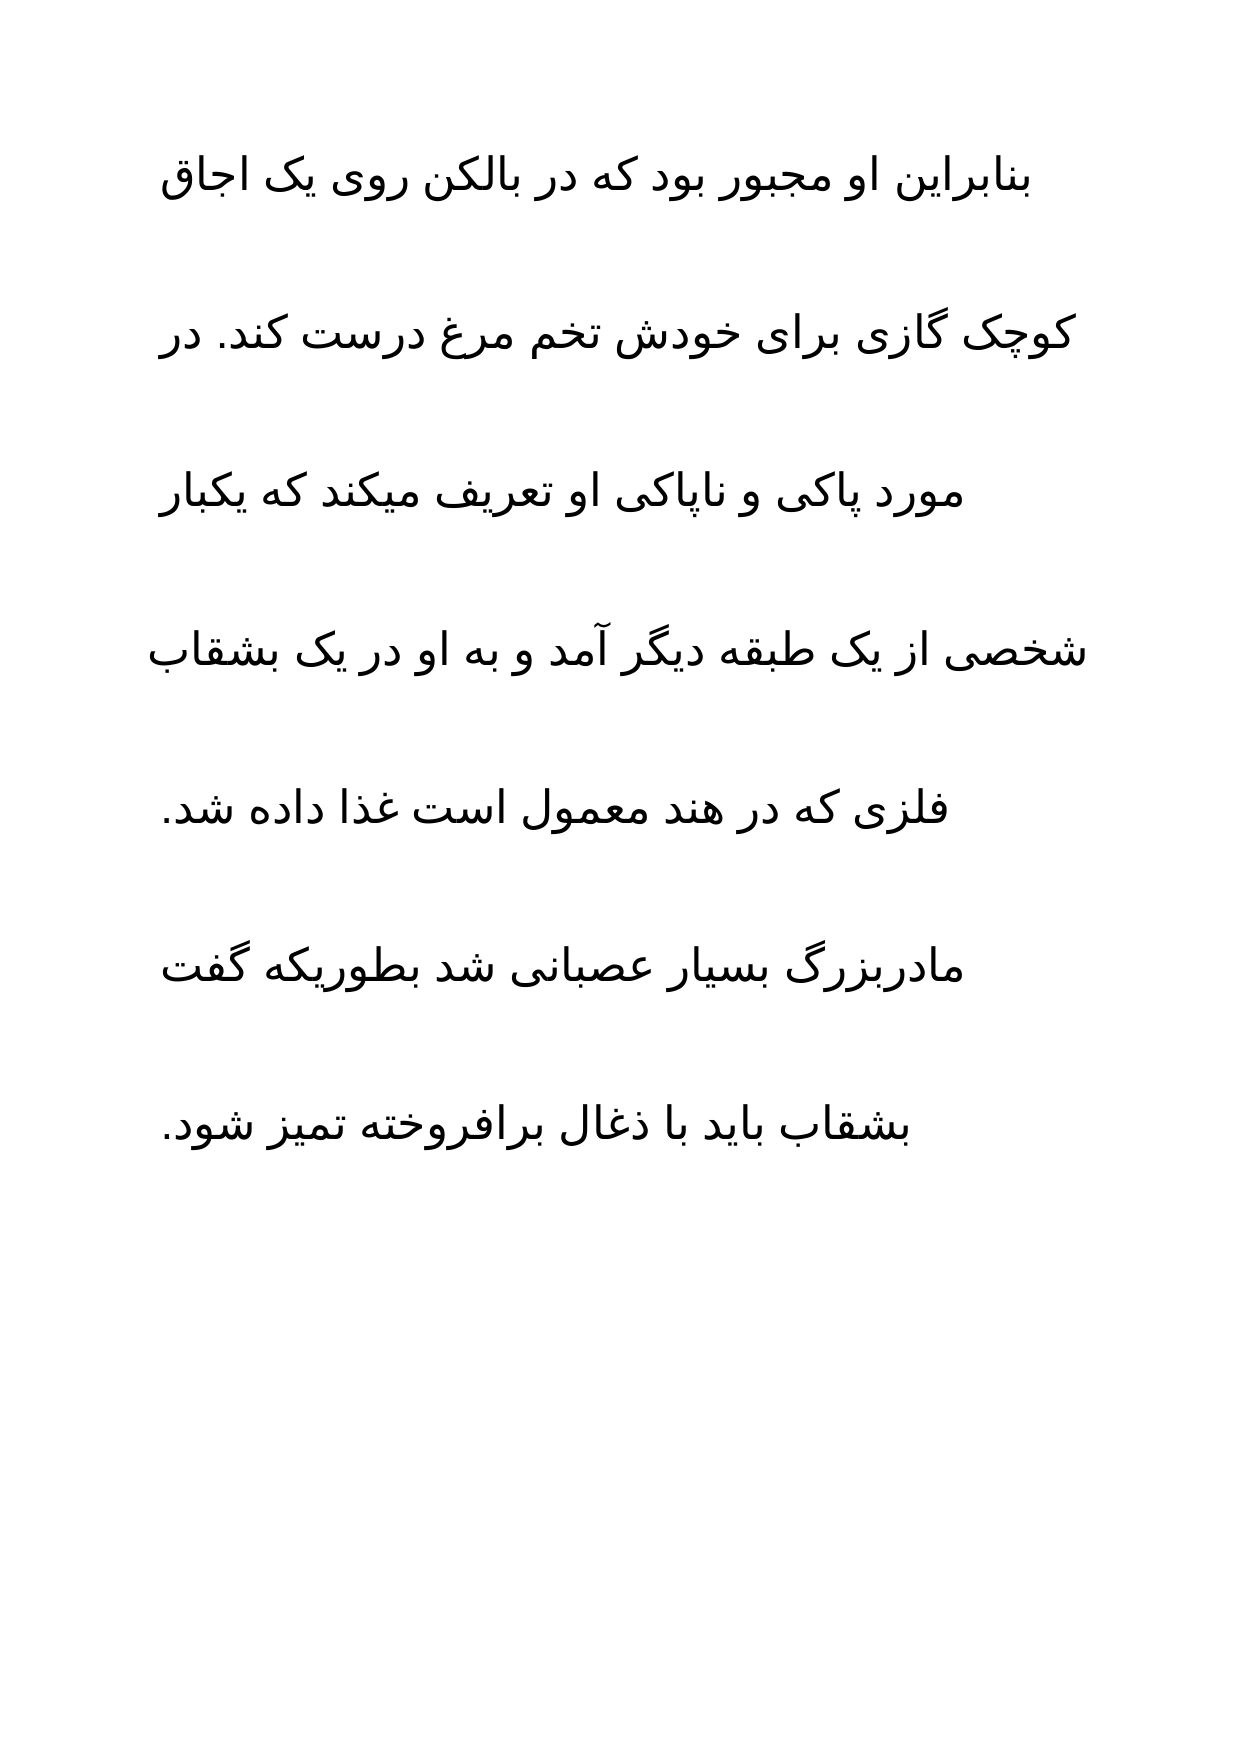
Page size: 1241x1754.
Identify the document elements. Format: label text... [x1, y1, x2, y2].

text لاکسمی در طول عمر خود با شکلهای مختلفی از آیین هندو مواجه بوده که میتوان اینطور توضیح داد که در رابطه خود با آیین هندو خود را راحت احساس میکند. ابتدا مادر او بود که نسبت به تعداد زیادی از خدایان اعتقاد چندانی به طبیعت نداشت. بعد از آن مادر بزرگ ساتشا که بسیار سختگیر بود. بعنوان مثال لاکسمی اجازه نداشت در هنگامیکه حامله بود بر روی اجاق خانه در آشپزخانه تخم مرغ درست کند. تخم مرغ رابطه مستقیم با حاملگی *** بنابراین او مجبور بود که در بالکن روی یک اجاق کوچک گازی برای خودش تخم مرغ درست کند. در مورد پاکی و ناپاکی او تعریف میکند که یکبار شخصی از یک طبقه دیگر آمد و به او در یک بشقاب فلزی که در هند معمول است غذا داده شد. مادربزرگ بسیار عصبانی شد بطوریکه گفت بشقاب باید با ذغال برافروخته تمیز شود. [148, 148, 1093, 1149]
